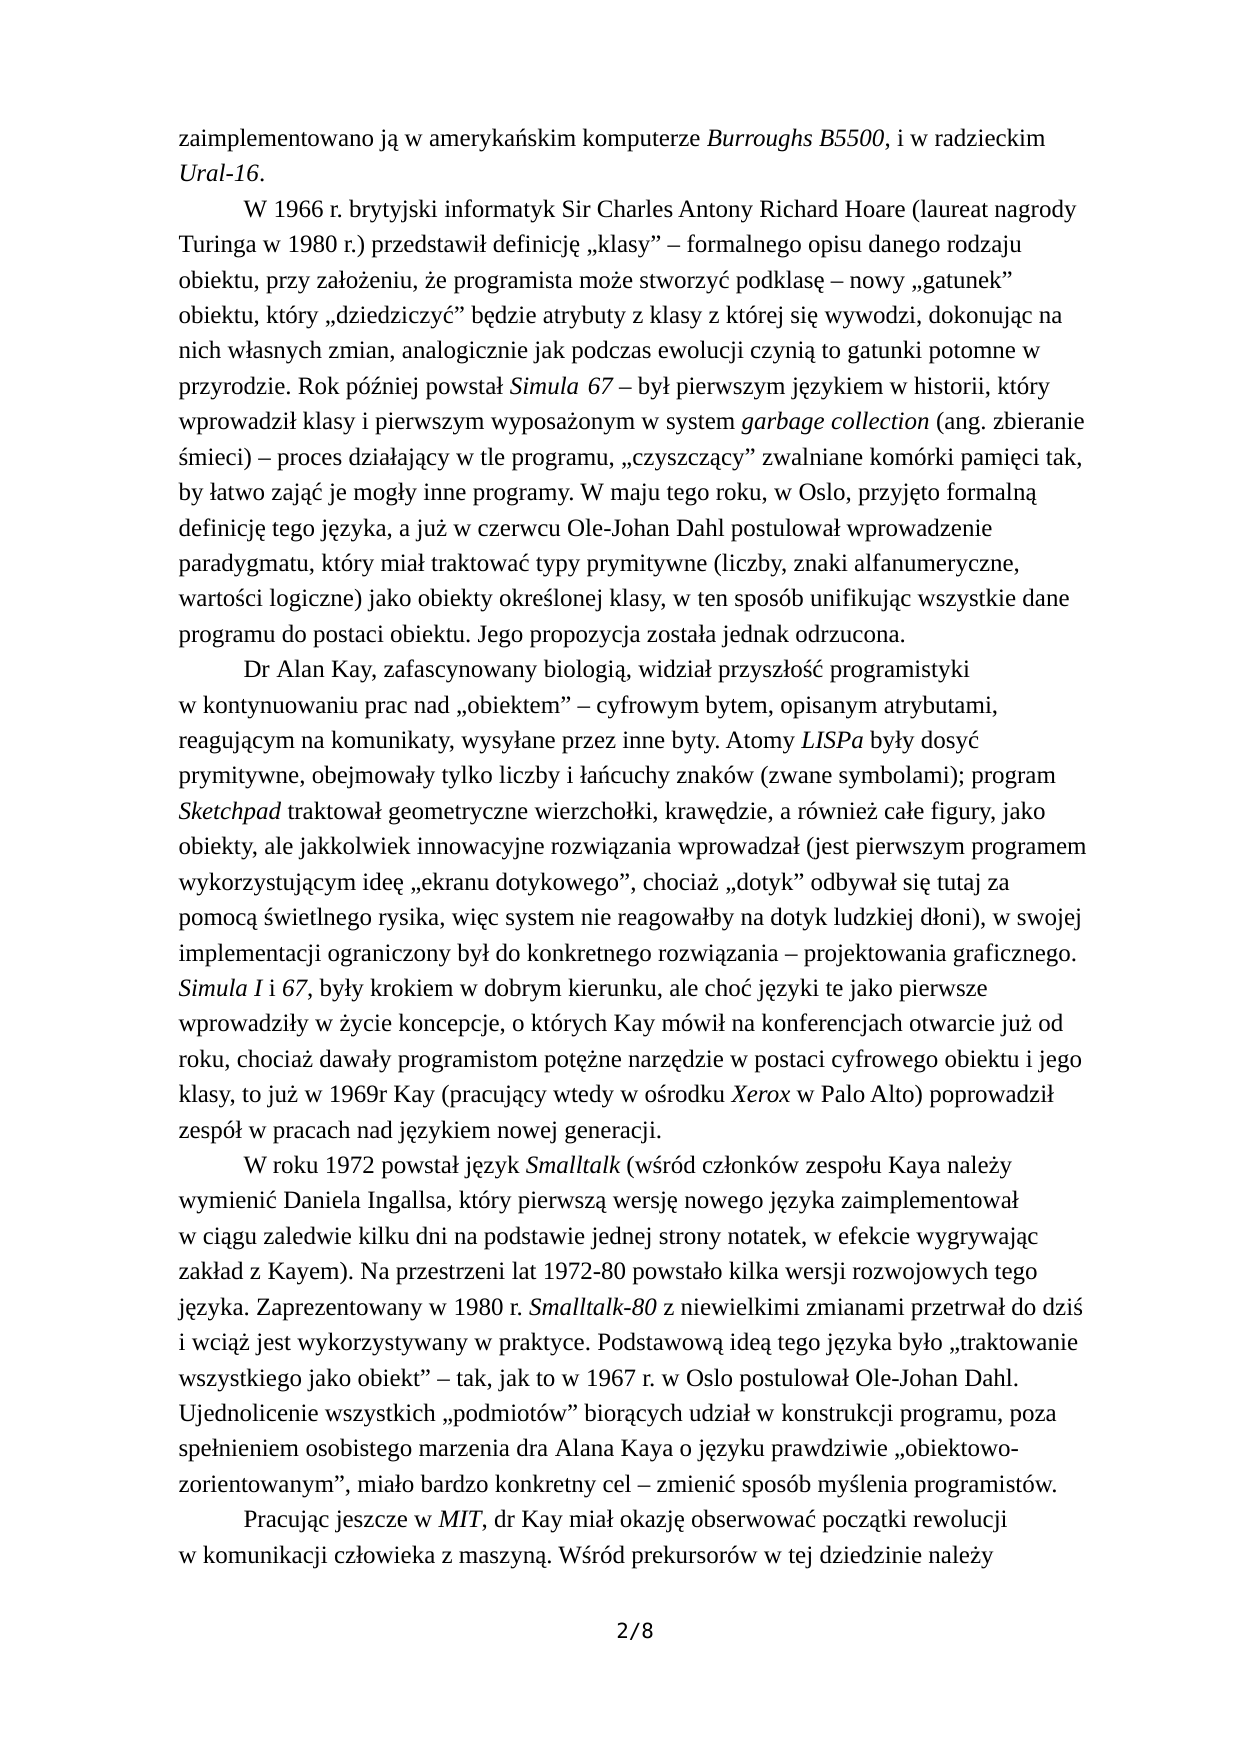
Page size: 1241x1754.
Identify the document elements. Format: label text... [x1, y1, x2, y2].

text Pracując jeszcze w MIT, dr Kay miał okazję obserwować początki rewolucji w komunikacji człowieka z maszyną. Wśród prekursorów w tej dziedzinie należy [178, 1499, 1093, 1570]
text Dr Alan Kay, zafascynowany biologią, widział przyszłość programistyki w kontynuowaniu prac nad „obiektem” – cyfrowym bytem, opisanym atrybutami, reagującym na komunikaty, wysyłane przez inne byty. Atomy LISPa były dosyć prymitywne, obejmowały tylko liczby i łańcuchy znaków (zwane symbolami); program Sketchpad traktował geometryczne wierzchołki, krawędzie, a również całe figury, jako obiekty, ale jakkolwiek innowacyjne rozwiązania wprowadzał (jest pierwszym programem wykorzystującym ideę „ekranu dotykowego”, chociaż „dotyk” odbywał się tutaj za pomocą świetlnego rysika, więc system nie reagowałby na dotyk ludzkiej dłoni), w swojej implementacji ograniczony był do konkretnego rozwiązania – projektowania graficznego. Simula I i 67, były krokiem w dobrym kierunku, ale choć języki te jako pierwsze wprowadziły w życie koncepcje, o których Kay mówił na konferencjach otwarcie już od roku, chociaż dawały programistom potężne narzędzie w postaci cyfrowego obiektu i jego klasy, to już w 1969r Kay (pracujący wtedy w ośrodku Xerox w Palo Alto) poprowadził zespół w pracach nad językiem nowej generacji. [178, 649, 1093, 1145]
text zaimplementowano ją w amerykańskim komputerze Burroughs B5500, i w radzieckim Ural-16. [178, 118, 1093, 189]
text W 1966 r. brytyjski informatyk Sir Charles Antony Richard Hoare (laureat nagrody Turinga w 1980 r.) przedstawił definicję „klasy” – formalnego opisu danego rodzaju obiektu, przy założeniu, że programista może stworzyć podklasę – nowy „gatunek” obiektu, który „dziedziczyć” będzie atrybuty z klasy z której się wywodzi, dokonując na nich własnych zmian, analogicznie jak podczas ewolucji czynią to gatunki potomne w przyrodzie. Rok później powstał Simula 67 – był pierwszym językiem w historii, który wprowadził klasy i pierwszym wyposażonym w system garbage collection (ang. zbieranie śmieci) – proces działający w tle programu, „czyszczący” zwalniane komórki pamięci tak, by łatwo zająć je mogły inne programy. W maju tego roku, w Oslo, przyjęto formalną definicję tego języka, a już w czerwcu Ole-Johan Dahl postulował wprowadzenie paradygmatu, który miał traktować typy prymitywne (liczby, znaki alfanumeryczne, wartości logiczne) jako obiekty określonej klasy, w ten sposób unifikując wszystkie dane programu do postaci obiektu. Jego propozycja została jednak odrzucona. [178, 189, 1093, 649]
text W roku 1972 powstał język Smalltalk (wśród członków zespołu Kaya należy wymienić Daniela Ingallsa, który pierwszą wersję nowego języka zaimplementował w ciągu zaledwie kilku dni na podstawie jednej strony notatek, w efekcie wygrywając zakład z Kayem). Na przestrzeni lat 1972-80 powstało kilka wersji rozwojowych tego języka. Zaprezentowany w 1980 r. Smalltalk-80 z niewielkimi zmianami przetrwał do dziś i wciąż jest wykorzystywany w praktyce. Podstawową ideą tego języka było „traktowanie wszystkiego jako obiekt” – tak, jak to w 1967 r. w Oslo postulował Ole-Johan Dahl. Ujednolicenie wszystkich „podmiotów” biorących udział w konstrukcji programu, poza spełnieniem osobistego marzenia dra Alana Kaya o języku prawdziwie „obiektowo-zorientowanym”, miało bardzo konkretny cel – zmienić sposób myślenia programistów. [178, 1145, 1093, 1499]
